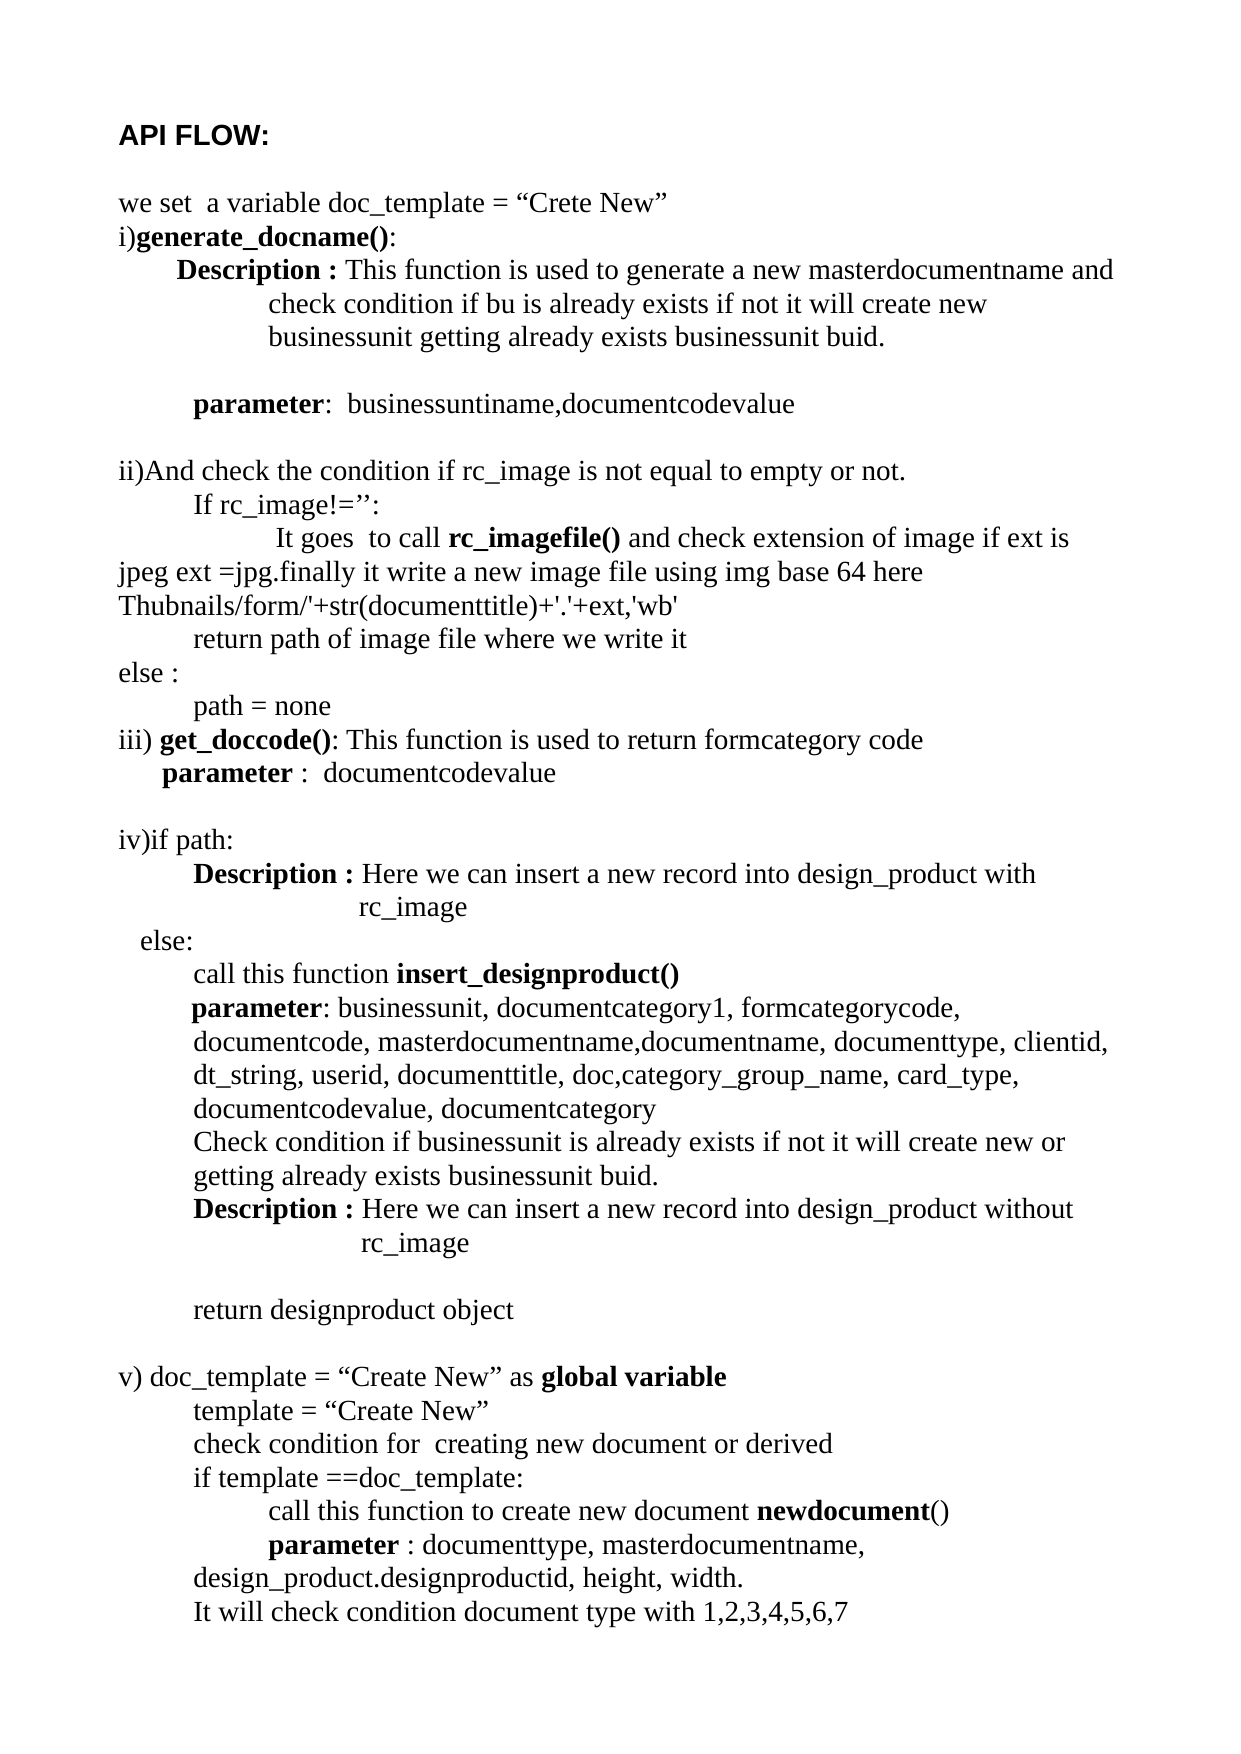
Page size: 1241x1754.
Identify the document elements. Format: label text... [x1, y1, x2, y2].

text path = none [118, 688, 1122, 722]
text Description : This function is used to generate a new masterdocumentname and check condition if bu is already exists if not it will create new businessunit getting already exists businessunit buid. [118, 252, 1122, 353]
text call this function insert_designproduct() [118, 957, 1122, 990]
text template = “Create New” [118, 1393, 1122, 1426]
text ii)And check the condition if rc_image is not equal to empty or not. [118, 453, 1122, 487]
text Description : Here we can insert a new record into design_product without rc_image [118, 1191, 1122, 1258]
text Description : Here we can insert a new record into design_product with [118, 856, 1122, 889]
text Check condition if businessunit is already exists if not it will create new or getting already exists businessunit buid. [118, 1124, 1122, 1191]
text parameter: businessuntiname,documentcodevalue [118, 386, 1122, 420]
text else : [118, 655, 1122, 688]
text rc_image [118, 889, 1122, 923]
text iii) get_doccode(): This function is used to return formcategory code [118, 722, 1122, 755]
text It goes to call rc_imagefile() and check extension of image if ext is jpeg ext =jpg.finally it write a new image file using img base 64 here Thubnails/form/'+str(documenttitle)+'.'+ext,'wb' [118, 521, 1122, 621]
text i)generate_docname(): [118, 219, 1122, 252]
text we set a variable doc_template = “Crete New” [118, 185, 1122, 219]
text It will check condition document type with 1,2,3,4,5,6,7 [118, 1594, 1122, 1627]
text return path of image file where we write it [118, 621, 1122, 655]
text if template ==doc_template: [118, 1460, 1122, 1493]
text parameter : documentcodevalue [118, 755, 1122, 789]
text parameter : documenttype, masterdocumentname, design_product.designproductid, height, width. [118, 1527, 1122, 1594]
text iv)if path: [118, 822, 1122, 856]
text parameter: businessunit, documentcategory1, formcategorycode, documentcode, masterdocumentname,documentname, documenttype, clientid, dt_string, userid, documenttitle, doc,category_group_name, card_type, documentcodevalue, documentcategory [118, 990, 1122, 1124]
text else: [118, 923, 1122, 957]
text API FLOW: [118, 118, 1122, 152]
text If rc_image!=’’: [118, 487, 1122, 521]
text check condition for creating new document or derived [118, 1426, 1122, 1460]
text return designproduct object [118, 1292, 1122, 1326]
text v) doc_template = “Create New” as global variable [118, 1359, 1122, 1393]
text call this function to create new document newdocument() [118, 1493, 1122, 1527]
